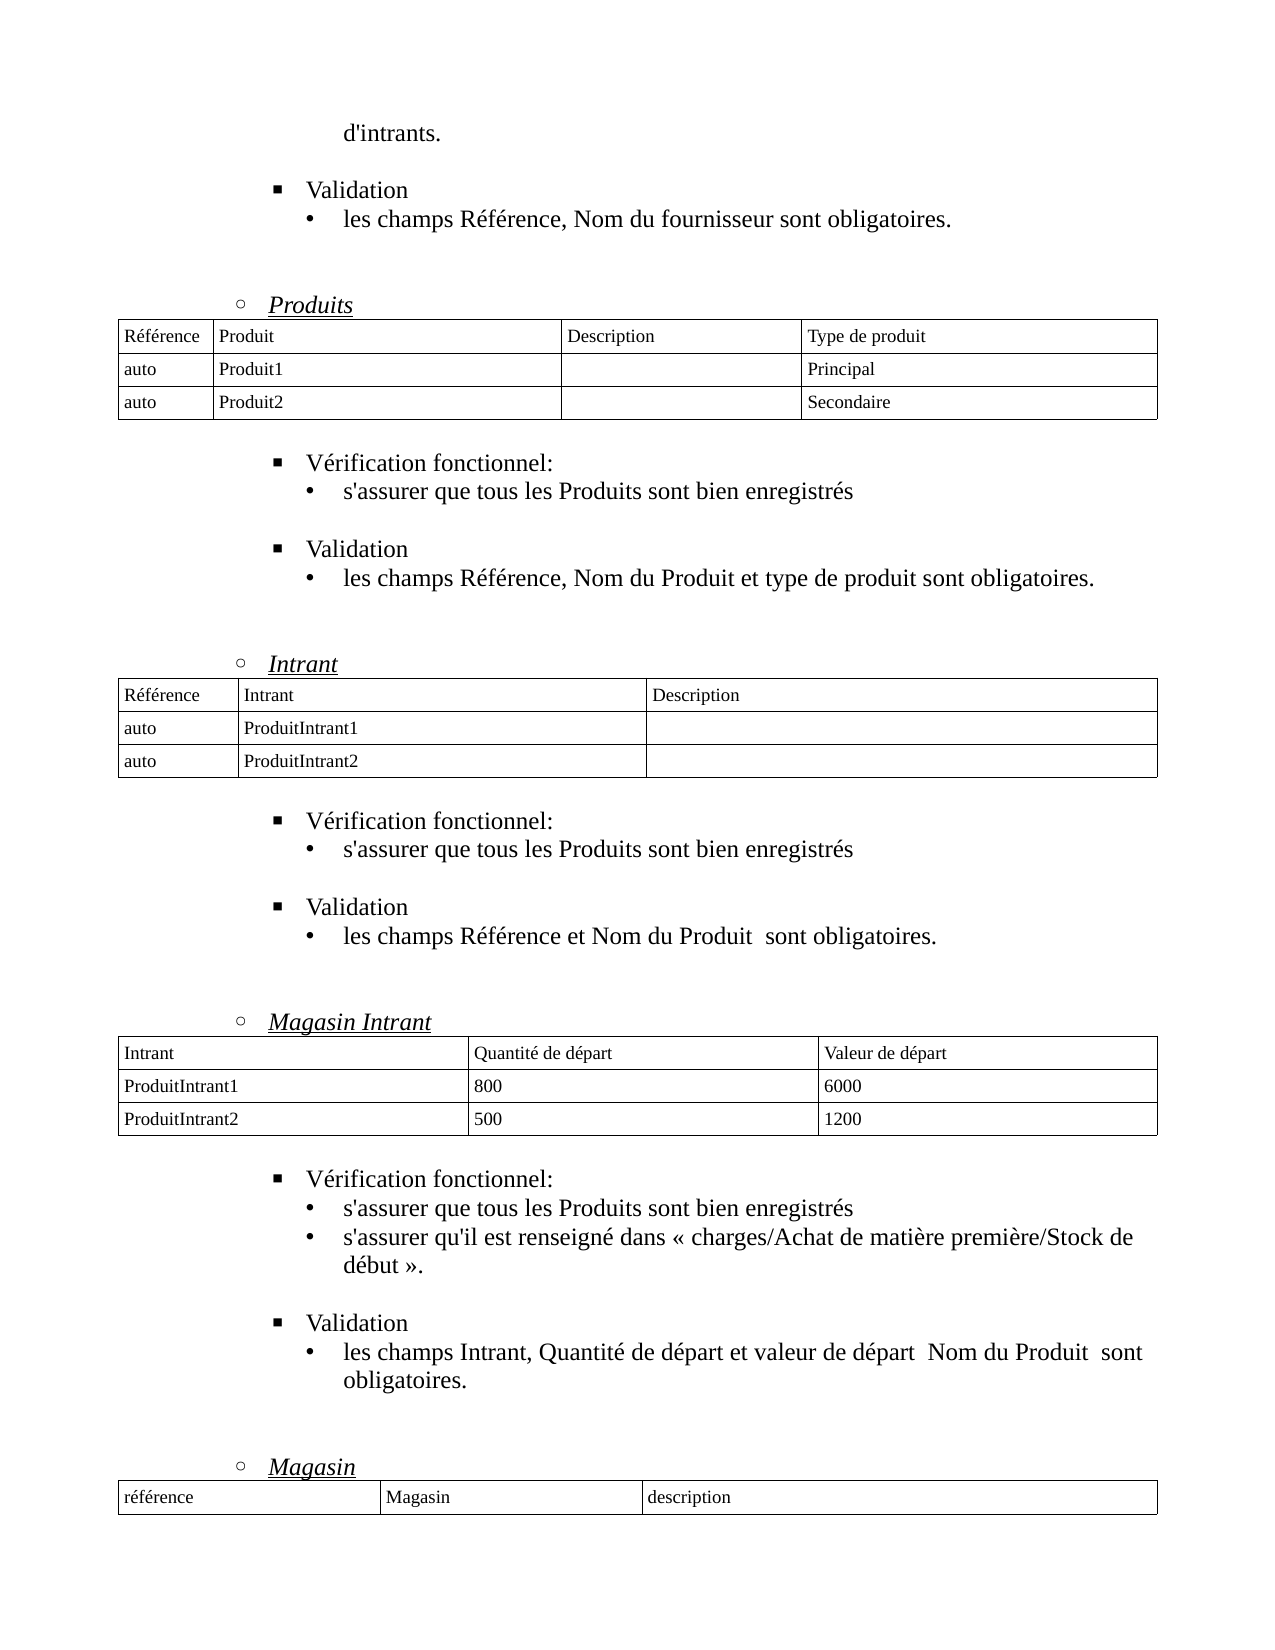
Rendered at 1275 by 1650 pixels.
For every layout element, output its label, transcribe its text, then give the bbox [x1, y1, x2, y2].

table_header Produit [214, 320, 561, 352]
list Intrant [231, 649, 1157, 678]
table_cell [562, 354, 801, 386]
table_cell [647, 745, 1157, 777]
table_header Référence [119, 679, 238, 711]
table_cell Secondaire [802, 387, 1157, 419]
table_cell ProduitIntrant2 [239, 745, 646, 777]
list Validation [268, 534, 1157, 563]
table_cell auto [119, 354, 213, 386]
table_cell 1200 [819, 1103, 1157, 1135]
list Vérification fonctionnel: [268, 806, 1157, 834]
list Vérification fonctionnel: [268, 448, 1157, 476]
table_header Intrant [239, 679, 646, 711]
table_cell Produit2 [214, 387, 561, 419]
table_header référence [119, 1481, 380, 1513]
list d'intrants. [306, 118, 1157, 147]
table_header Magasin [381, 1481, 642, 1513]
table_header Quantité de départ [469, 1037, 818, 1069]
list s'assurer que tous les Produits sont bien enregistrés [306, 1193, 1157, 1222]
table_cell ProduitIntrant2 [119, 1103, 468, 1135]
table_cell [562, 387, 801, 419]
list les champs Référence et Nom du Produit sont obligatoires. [306, 921, 1157, 949]
table_cell Principal [802, 354, 1157, 386]
list Produits [231, 291, 1157, 319]
table_cell 800 [469, 1070, 818, 1102]
list s'assurer que tous les Produits sont bien enregistrés [306, 476, 1157, 505]
list Magasin Intrant [231, 1007, 1157, 1036]
table_header Description [647, 679, 1157, 711]
list s'assurer que tous les Produits sont bien enregistrés [306, 834, 1157, 863]
list Validation [268, 1308, 1157, 1337]
list Validation [268, 176, 1157, 204]
table_cell 500 [469, 1103, 818, 1135]
table_cell ProduitIntrant1 [119, 1070, 468, 1102]
table_cell auto [119, 745, 238, 777]
list les champs Référence, Nom du Produit et type de produit sont obligatoires. [306, 563, 1157, 591]
table_header Intrant [119, 1037, 468, 1069]
table_header Description [562, 320, 801, 352]
table_cell 6000 [819, 1070, 1157, 1102]
list les champs Intrant, Quantité de départ et valeur de départ Nom du Produit sont obligatoires. [306, 1337, 1157, 1394]
table_cell ProduitIntrant1 [239, 712, 646, 744]
table_cell auto [119, 712, 238, 744]
table_cell [647, 712, 1157, 744]
table_header Valeur de départ [819, 1037, 1157, 1069]
table_header Type de produit [802, 320, 1157, 352]
list Validation [268, 892, 1157, 921]
table_header description [643, 1481, 1157, 1513]
table_header Référence [119, 320, 213, 352]
table_cell Produit1 [214, 354, 561, 386]
list s'assurer qu'il est renseigné dans « charges/Achat de matière première/Stock de début ». [306, 1222, 1157, 1279]
list Magasin [231, 1452, 1157, 1480]
list Vérification fonctionnel: [268, 1164, 1157, 1193]
list les champs Référence, Nom du fournisseur sont obligatoires. [306, 204, 1157, 233]
table_cell auto [119, 387, 213, 419]
